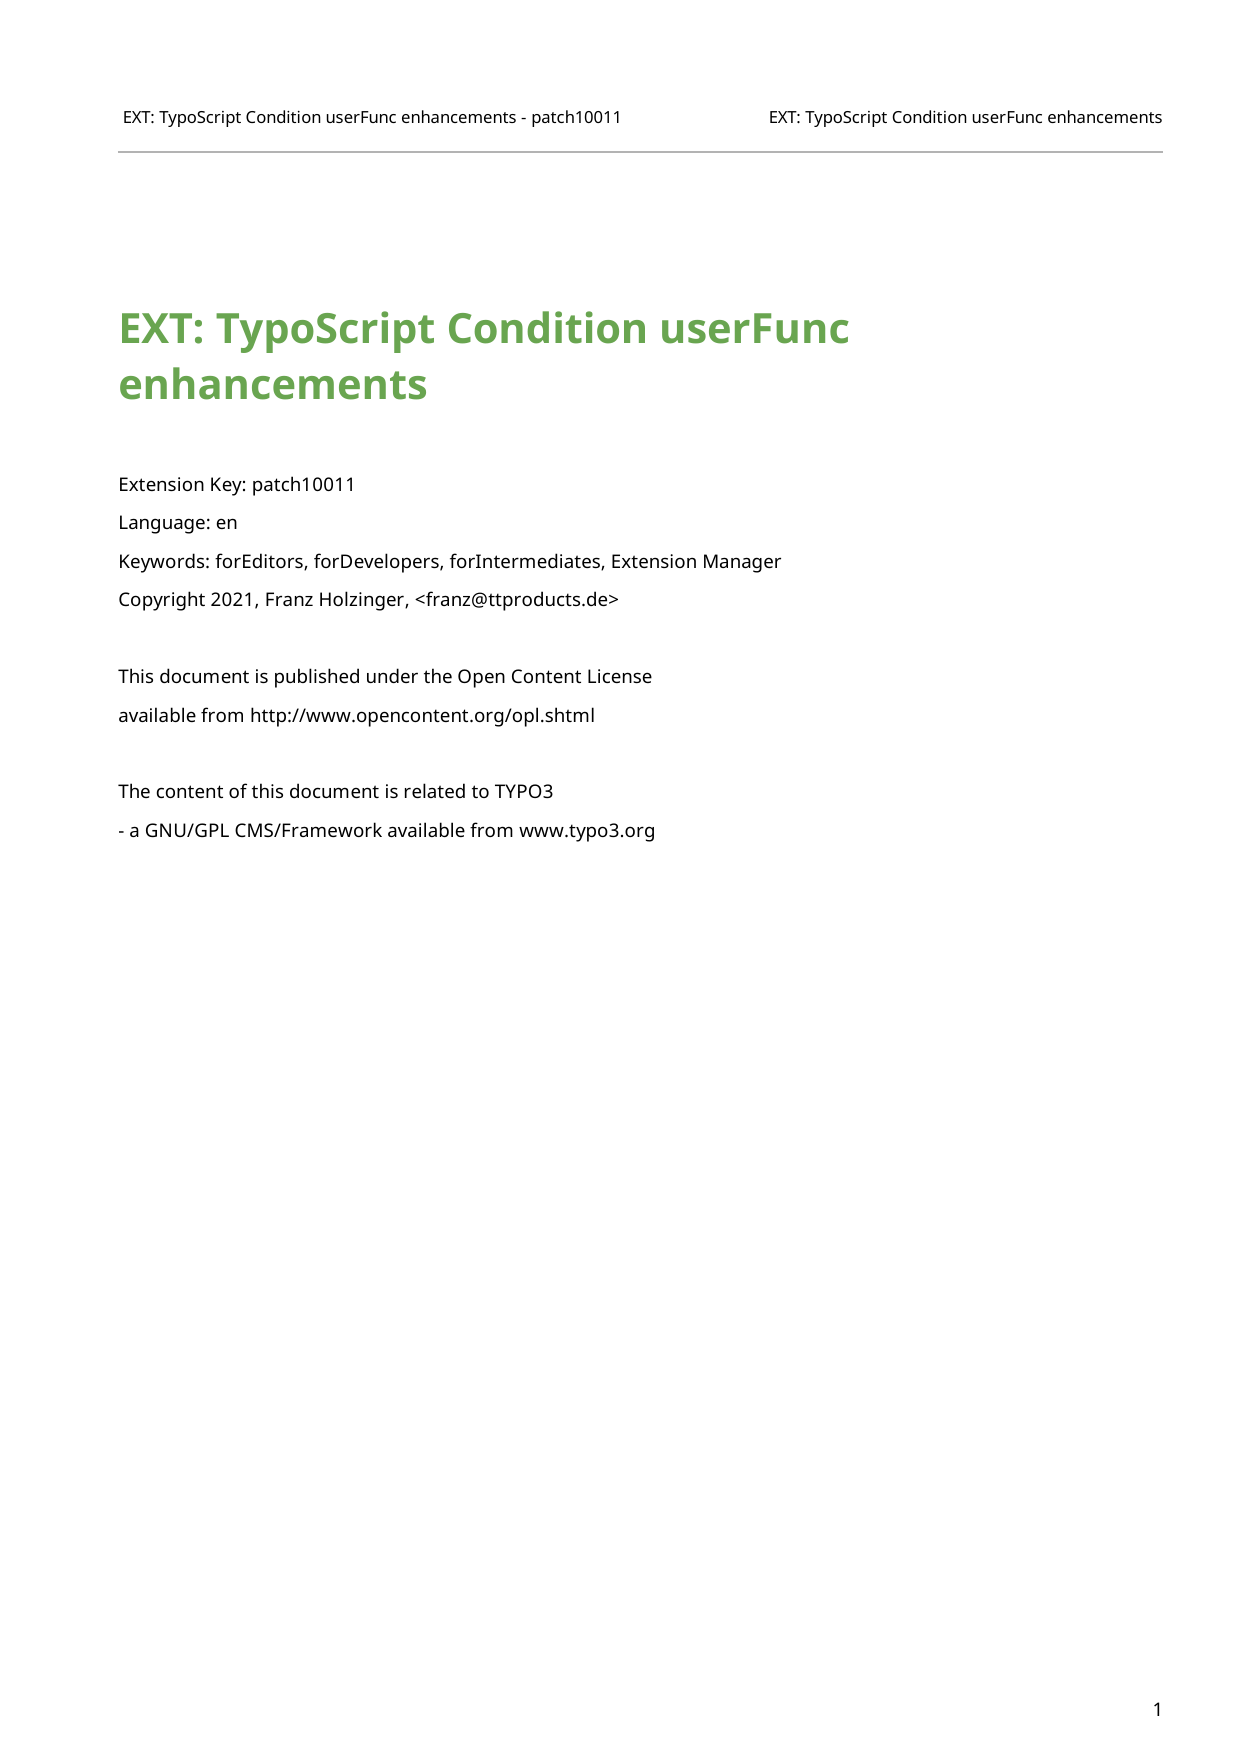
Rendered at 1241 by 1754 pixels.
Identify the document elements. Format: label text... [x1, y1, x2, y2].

text - a GNU/GPL CMS/Framework available from www.typo3.org [118, 817, 1163, 869]
text available from http://www.opencontent.org/opl.shtml [118, 701, 1163, 727]
text Extension Key: patch10011 [118, 471, 1163, 497]
subtitle EXT: TypoScript Condition userFunc enhancements [118, 299, 1163, 412]
text Language: en [118, 509, 1163, 535]
text Copyright 2021, Franz Holzinger, <franz@ttproducts.de> [118, 586, 1163, 612]
text Keywords: forEditors, forDevelopers, forIntermediates, Extension Manager [118, 548, 1163, 574]
text This document is published under the Open Content License [118, 663, 1163, 689]
text The content of this document is related to TYPO3 [118, 778, 1163, 804]
